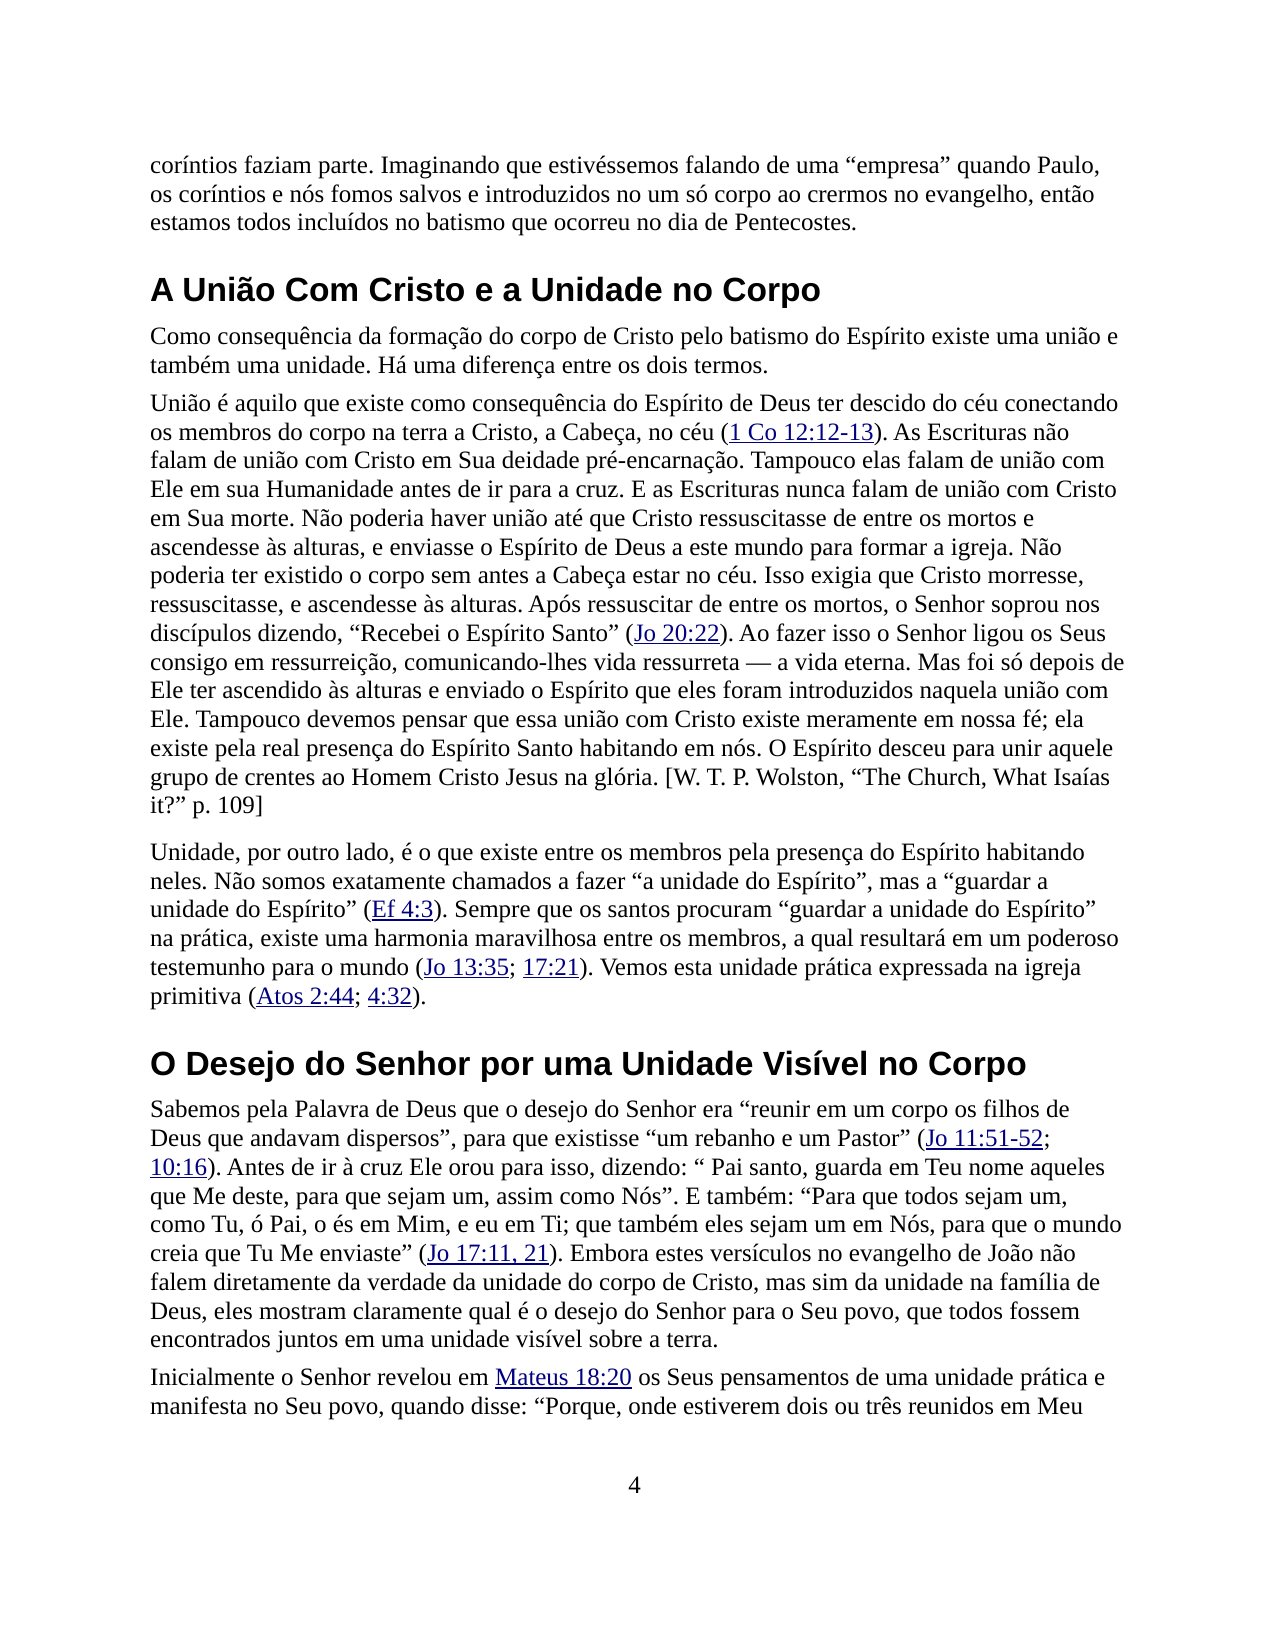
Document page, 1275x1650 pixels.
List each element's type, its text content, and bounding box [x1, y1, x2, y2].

text Unidade, por outro lado, é o que existe entre os membros pela presença do Espírito habitando neles. Não somos exatamente chamados a fazer “a unidade do Espírito”, mas a “guardar a unidade do Espírito” (Ef 4:3). Sempre que os santos procuram “guardar a unidade do Espírito” na prática, existe uma harmonia maravilhosa entre os membros, a qual resultará em um poderoso testemunho para o mundo (Jo 13:35; 17:21). Vemos esta unidade prática expressada na igreja primitiva (Atos 2:44; 4:32). [150, 837, 1125, 1009]
text União é aquilo que existe como consequência do Espírito de Deus ter descido do céu conectando os membros do corpo na terra a Cristo, a Cabeça, no céu (1 Co 12:12-13). As Escrituras não falam de união com Cristo em Sua deidade pré-encarnação. Tampouco elas falam de união com Ele em sua Humanidade antes de ir para a cruz. E as Escrituras nunca falam de união com Cristo em Sua morte. Não poderia haver união até que Cristo ressuscitasse de entre os mortos e ascendesse às alturas, e enviasse o Espírito de Deus a este mundo para formar a igreja. Não poderia ter existido o corpo sem antes a Cabeça estar no céu. Isso exigia que Cristo morresse, ressuscitasse, e ascendesse às alturas. Após ressuscitar de entre os mortos, o Senhor soprou nos discípulos dizendo, “Recebei o Espírito Santo” (Jo 20:22). Ao fazer isso o Senhor ligou os Seus consigo em ressurreição, comunicando-lhes vida ressurreta — a vida eterna. Mas foi só depois de Ele ter ascendido às alturas e enviado o Espírito que eles foram introduzidos naquela união com Ele. Tampouco devemos pensar que essa união com Cristo existe meramente em nossa fé; ela existe pela real presença do Espírito Santo habitando em nós. O Espírito desceu para unir aquele grupo de crentes ao Homem Cristo Jesus na glória. [W. T. P. Wolston, “The Church, What Isaías it?” p. 109] [150, 388, 1125, 819]
text Como consequência da formação do corpo de Cristo pelo batismo do Espírito existe uma união e também uma unidade. Há uma diferença entre os dois termos. [150, 321, 1125, 379]
text coríntios faziam parte. Imaginando que estivéssemos falando de uma “empresa” quando Paulo, os coríntios e nós fomos salvos e introduzidos no um só corpo ao crermos no evangelho, então estamos todos incluídos no batismo que ocorreu no dia de Pentecostes. [150, 150, 1125, 236]
text Sabemos pela Palavra de Deus que o desejo do Senhor era “reunir em um corpo os filhos de Deus que andavam dispersos”, para que existisse “um rebanho e um Pastor” (Jo 11:51-52; 10:16). Antes de ir à cruz Ele orou para isso, dizendo: “ Pai santo, guarda em Teu nome aqueles que Me deste, para que sejam um, assim como Nós”. E também: “Para que todos sejam um, como Tu, ó Pai, o és em Mim, e eu em Ti; que também eles sejam um em Nós, para que o mundo creia que Tu Me enviaste” (Jo 17:11, 21). Embora estes versículos no evangelho de João não falem diretamente da verdade da unidade do corpo de Cristo, mas sim da unidade na família de Deus, eles mostram claramente qual é o desejo do Senhor para o Seu povo, que todos fossem encontrados juntos em uma unidade visível sobre a terra. [150, 1094, 1125, 1353]
subtitle A União Com Cristo e a Unidade no Corpo [150, 270, 1125, 309]
subtitle O Desejo do Senhor por uma Unidade Visível no Corpo [150, 1043, 1125, 1082]
text Inicialmente o Senhor revelou em Mateus 18:20 os Seus pensamentos de uma unidade prática e manifesta no Seu povo, quando disse: “Porque, onde estiverem dois ou três reunidos em Meu [150, 1362, 1125, 1420]
